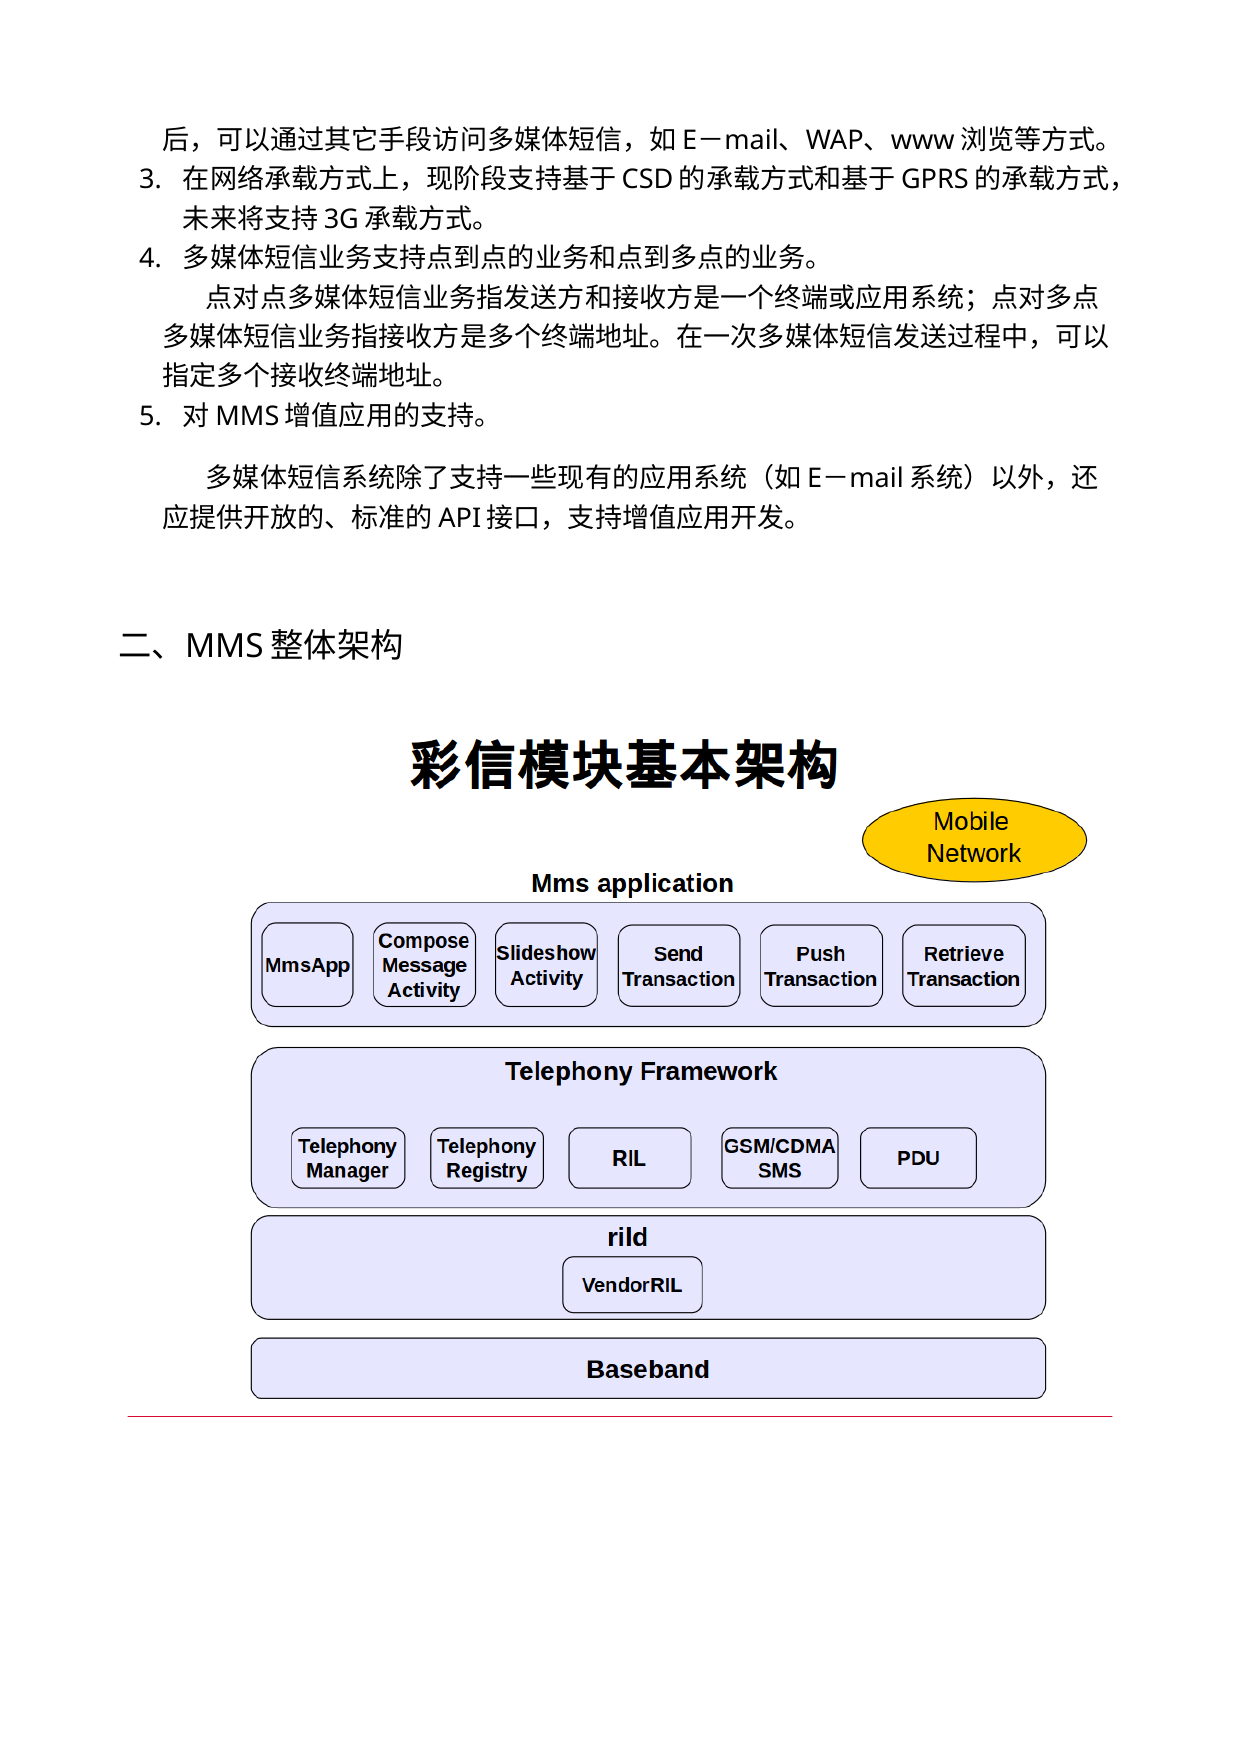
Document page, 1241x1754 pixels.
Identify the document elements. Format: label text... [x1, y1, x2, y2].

text 多媒体短信系统除了支持一些现有的应用系统（如E－mail系统）以外，还应提供开放的、标准的API接口，支持增值应用开发。 [162, 456, 1122, 535]
list 多媒体短信业务支持点到点的业务和点到多点的业务。 [139, 236, 1122, 276]
picture [127, 736, 1113, 1421]
text 二、MMS整体架构 [118, 619, 1122, 667]
text 后，可以通过其它手段访问多媒体短信，如E－mail、WAP、www浏览等方式。 [162, 118, 1122, 157]
list 在网络承载方式上，现阶段支持基于CSD的承载方式和基于GPRS的承载方式，未来将支持3G承载方式。 [139, 157, 1122, 236]
list 对MMS增值应用的支持。 [139, 393, 1122, 433]
text 点对点多媒体短信业务指发送方和接收方是一个终端或应用系统；点对多点多媒体短信业务指接收方是多个终端地址。在一次多媒体短信发送过程中，可以指定多个接收终端地址。 [162, 276, 1122, 393]
